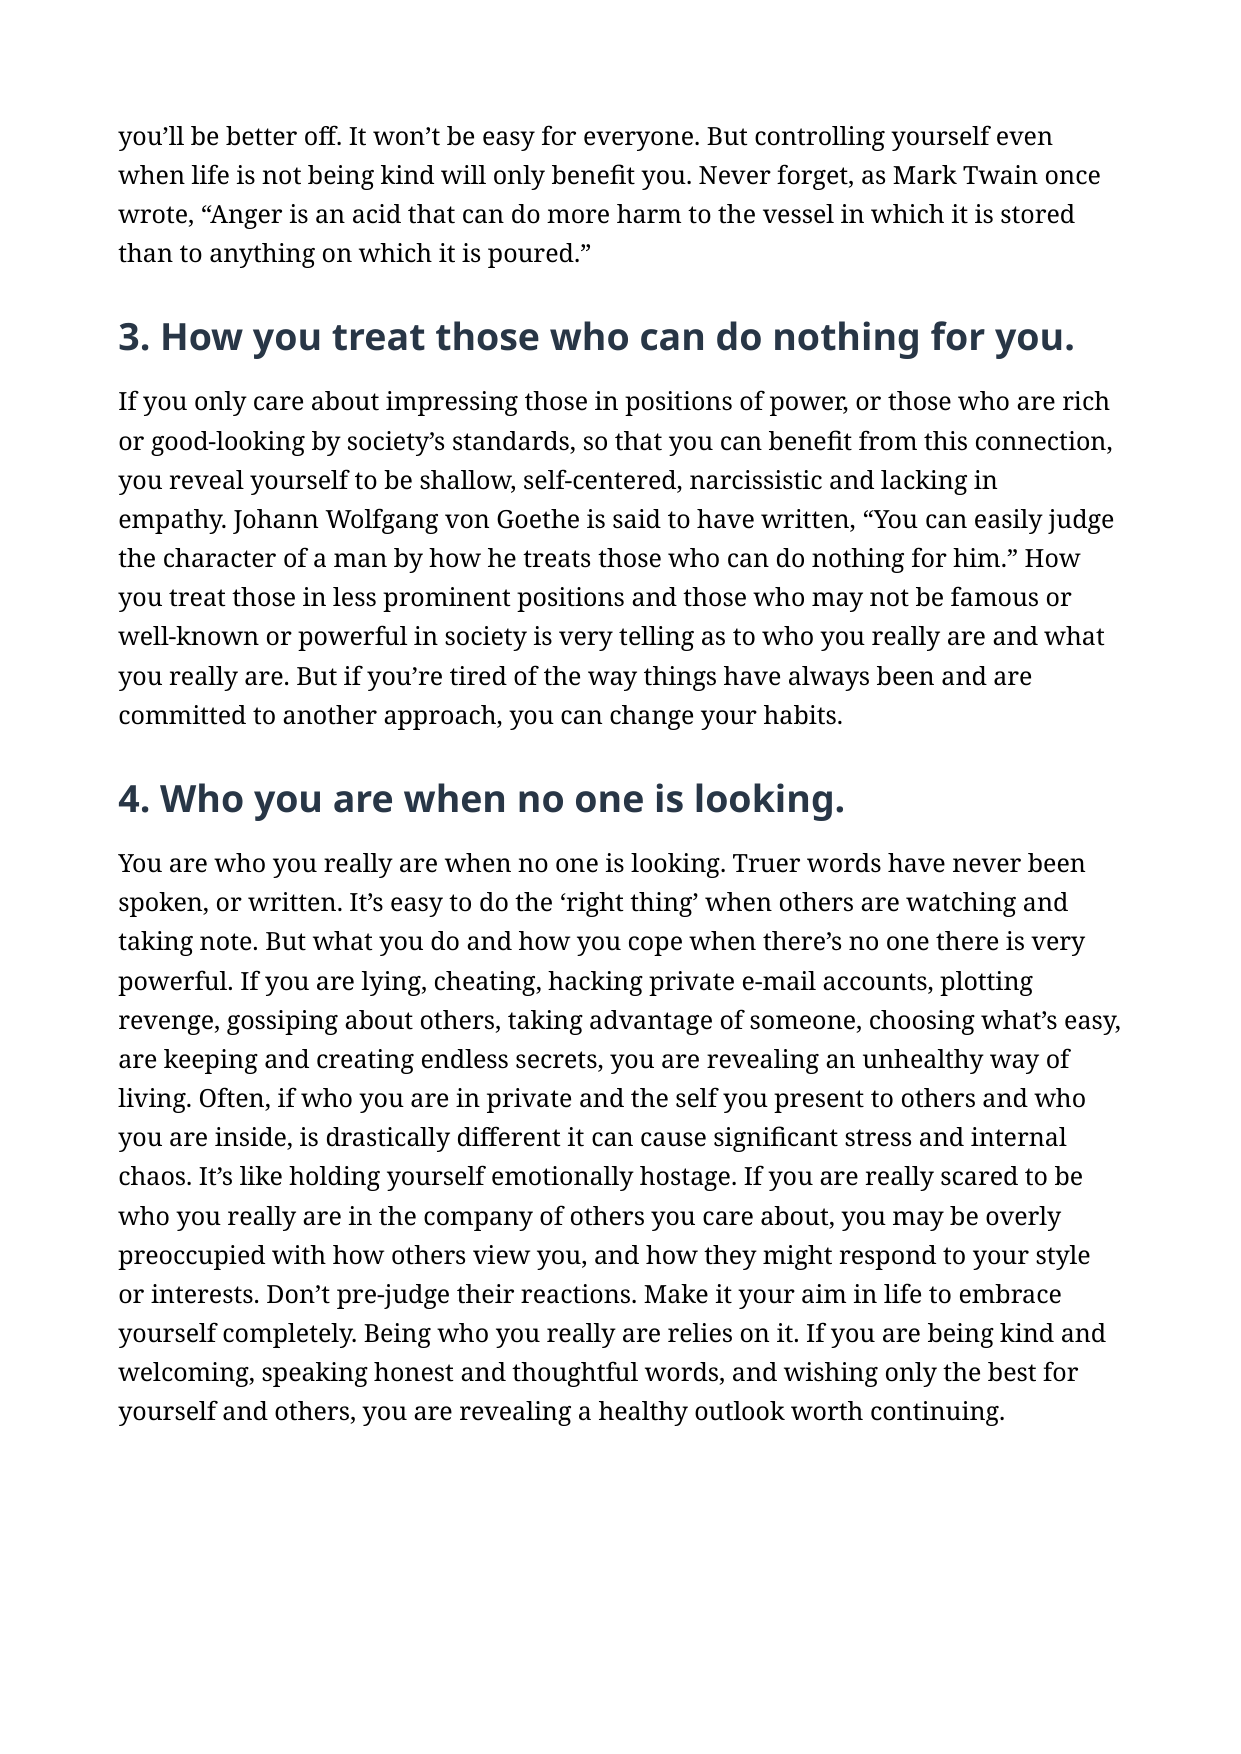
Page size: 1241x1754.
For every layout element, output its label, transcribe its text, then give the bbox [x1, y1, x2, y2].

text You are who you really are when no one is looking. Truer words have never been spoken, or written. It’s easy to do the ‘right thing’ when others are watching and taking note. But what you do and how you cope when there’s no one there is very powerful. If you are lying, cheating, hacking private e-mail accounts, plotting revenge, gossiping about others, taking advantage of someone, choosing what’s easy, are keeping and creating endless secrets, you are revealing an unhealthy way of living. Often, if who you are in private and the self you present to others and who you are inside, is drastically different it can cause significant stress and internal chaos. It’s like holding yourself emotionally hostage. If you are really scared to be who you really are in the company of others you care about, you may be overly preoccupied with how others view you, and how they might respond to your style or interests. Don’t pre-judge their reactions. Make it your aim in life to embrace yourself completely. Being who you really are relies on it. If you are being kind and welcoming, speaking honest and thoughtful words, and wishing only the best for yourself and others, you are revealing a healthy outlook worth continuing. [118, 846, 1122, 1428]
text you’ll be better off. It won’t be easy for everyone. But controlling yourself even when life is not being kind will only benefit you. Never forget, as Mark Twain once wrote, “Anger is an acid that can do more harm to the vessel in which it is stored than to anything on which it is poured.” [118, 118, 1122, 270]
subtitle 3. How you treat those who can do nothing for you. [118, 310, 1122, 361]
subtitle 4. Who you are when no one is looking. [118, 772, 1122, 823]
text If you only care about impressing those in positions of power, or those who are rich or good-looking by society’s standards, so that you can benefit from this connection, you reveal yourself to be shallow, self-centered, narcissistic and lacking in empathy. Johann Wolfgang von Goethe is said to have written, “You can easily judge the character of a man by how he treats those who can do nothing for him.” How you treat those in less prominent positions and those who may not be famous or well-known or powerful in society is very telling as to who you really are and what you really are. But if you’re tired of the way things have always been and are committed to another approach, you can change your habits. [118, 384, 1122, 731]
